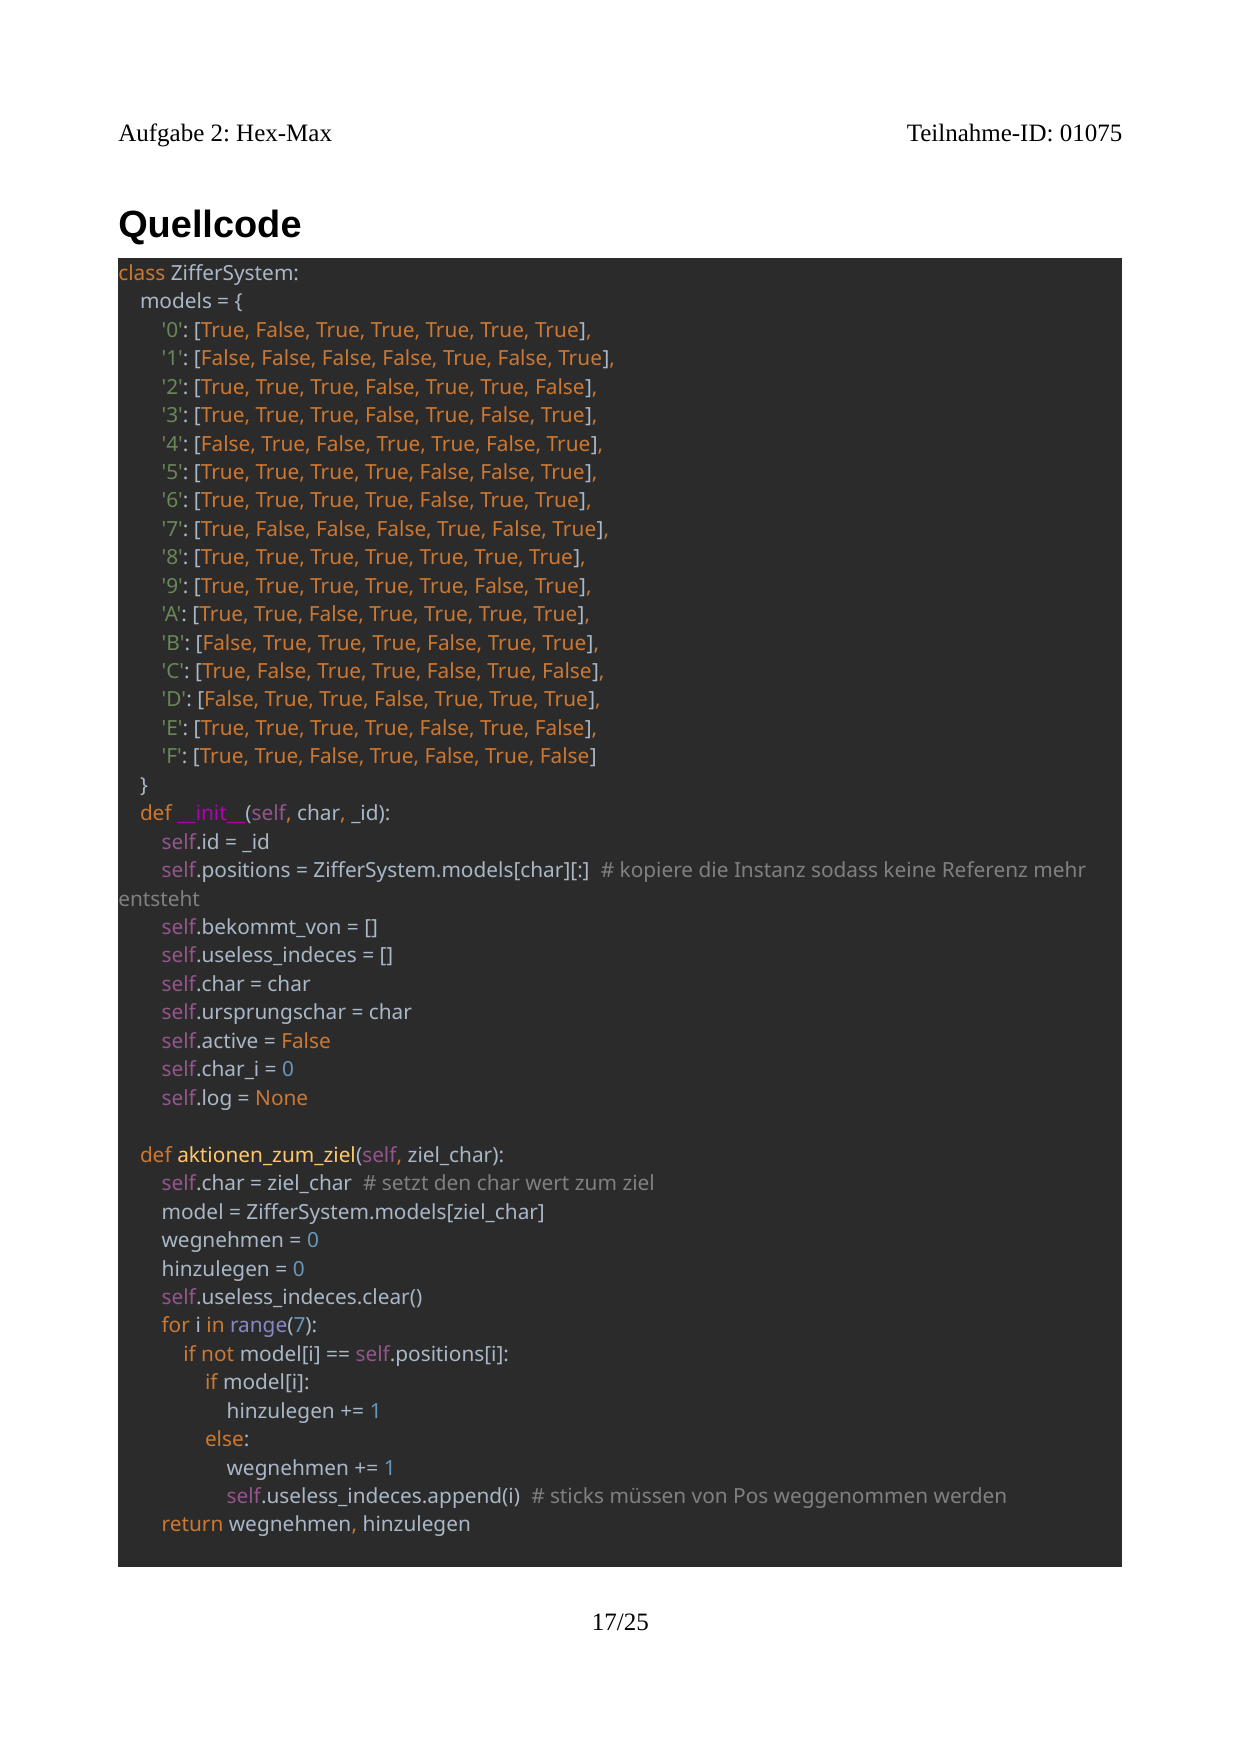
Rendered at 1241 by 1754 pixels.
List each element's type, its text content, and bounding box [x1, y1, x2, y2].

text class ZifferSystem: models = { '0': [True, False, True, True, True, True, True], '1': [False, False, False, False, True, False, True], '2': [True, True, True, False, True, True, False], '3': [True, True, True, False, True, False, True], '4': [False, True, False, True, True, False, True], '5': [True, True, True, True, False, False, True], '6': [True, True, True, True, False, True, True], '7': [True, False, False, False, True, False, True], '8': [True, True, True, True, True, True, True], '9': [True, True, True, True, True, False, True], 'A': [True, True, False, True, True, True, True], 'B': [False, True, True, True, False, True, True], 'C': [True, False, True, True, False, True, False], 'D': [False, True, True, False, True, True, True], 'E': [True, True, True, True, False, True, False], 'F': [True, True, False, True, False, True, False] } def __init__(self, char, _id): self.id = _id self.positions = ZifferSystem.models[char][:] # kopiere die Instanz sodass keine Referenz mehr entsteht self.bekommt_von = [] self.useless_indeces = [] self.char = char self.ursprungschar = char self.active = False self.char_i = 0 self.log = None def aktionen_zum_ziel(self, ziel_char): self.char = ziel_char # setzt den char wert zum ziel model = ZifferSystem.models[ziel_char] wegnehmen = 0 hinzulegen = 0 self.useless_indeces.clear() for i in range(7): if not model[i] == self.positions[i]: if model[i]: hinzulegen += 1 else: wegnehmen += 1 self.useless_indeces.append(i) # sticks müssen von Pos weggenommen werden return wegnehmen, hinzulegen [118, 258, 1122, 1567]
subtitle Quellcode [118, 202, 1122, 246]
